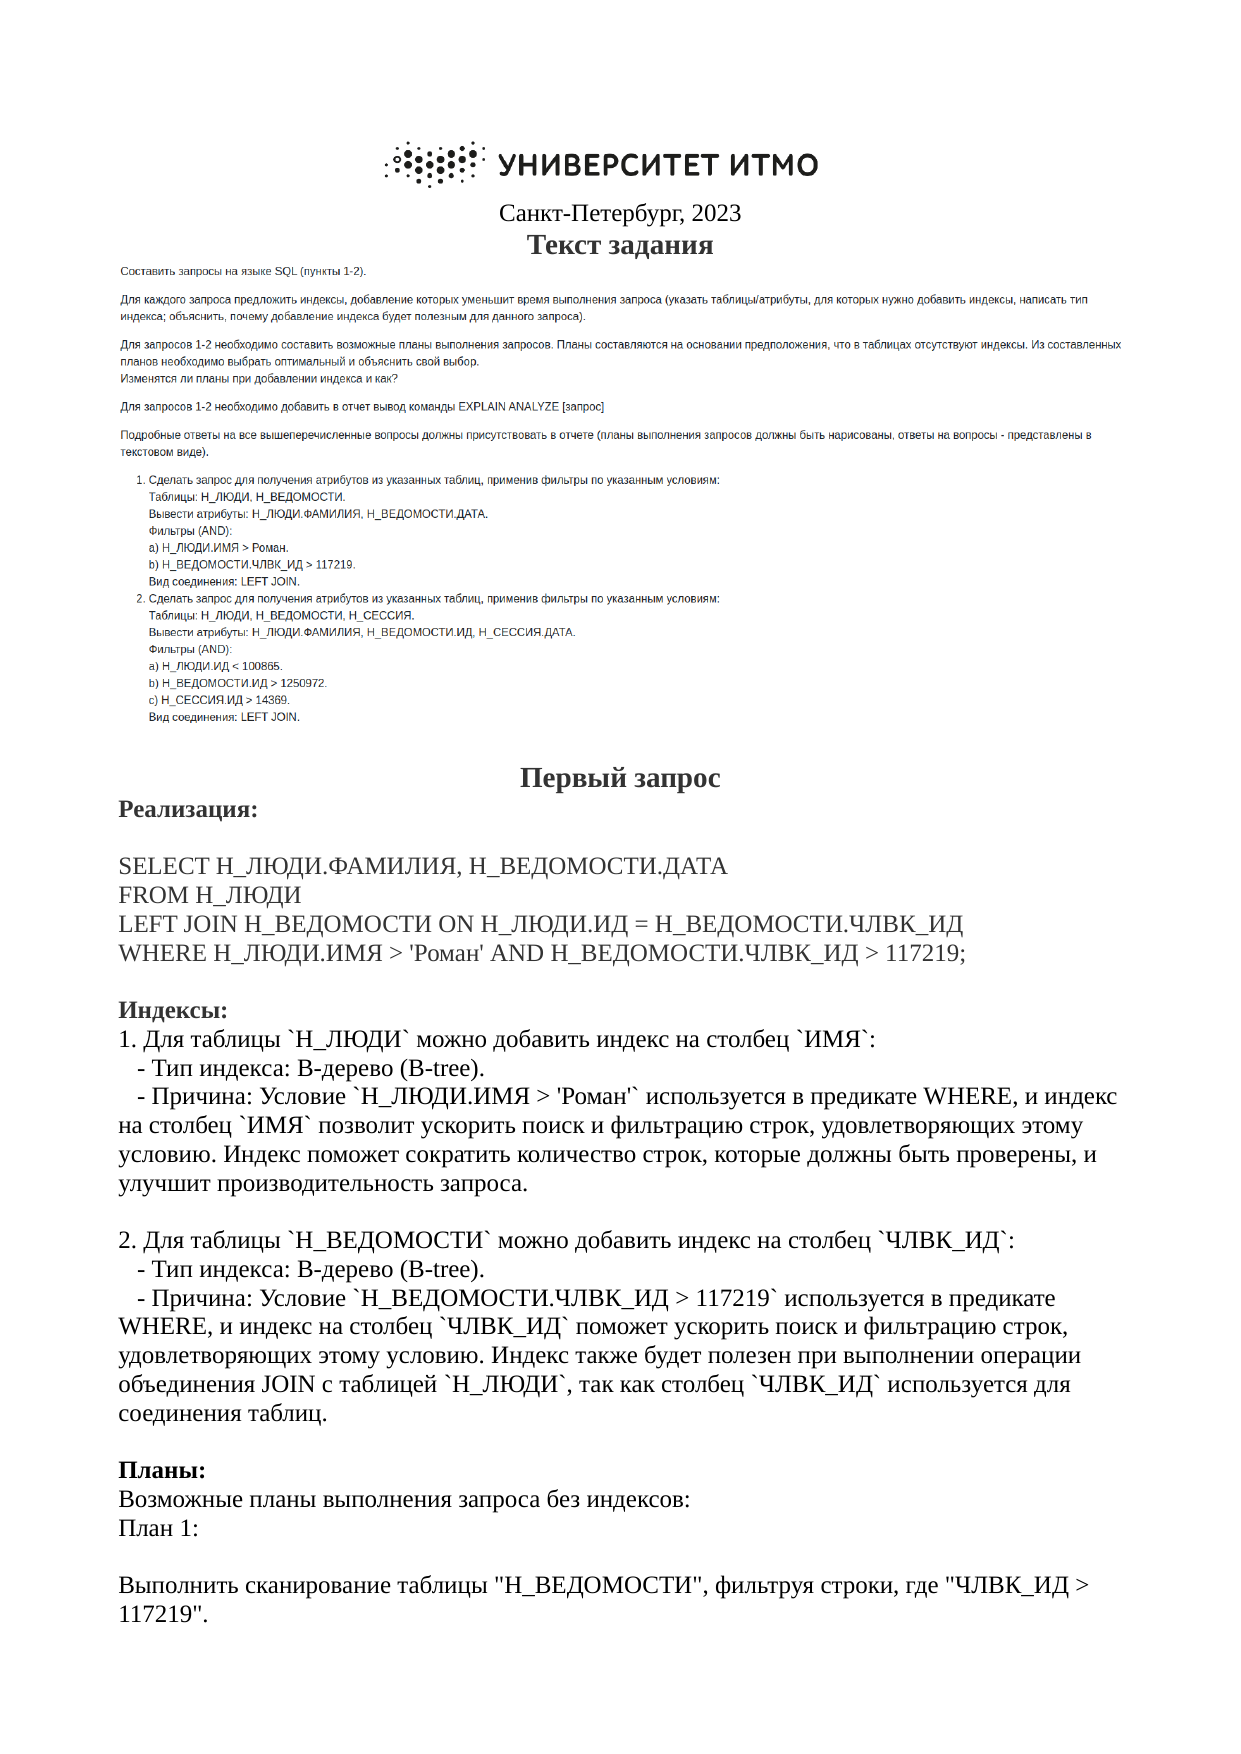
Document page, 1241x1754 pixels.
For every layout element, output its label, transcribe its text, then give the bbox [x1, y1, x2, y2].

text План 1: [118, 1513, 1122, 1541]
text Реализация: [118, 794, 1122, 823]
text - Причина: Условие `Н_ВЕДОМОСТИ.ЧЛВК_ИД > 117219` используется в предикате WHERE, и индекс на столбец `ЧЛВК_ИД` поможет ускорить поиск и фильтрацию строк, удовлетворяющих этому условию. Индекс также будет полезен при выполнении операции объединения JOIN с таблицей `Н_ЛЮДИ`, так как столбец `ЧЛВК_ИД` используется для соединения таблиц. [118, 1283, 1122, 1426]
text Санкт-Петербург, 2023 [118, 198, 1122, 227]
text 1. Для таблицы `Н_ЛЮДИ` можно добавить индекс на столбец `ИМЯ`: [118, 1024, 1122, 1053]
text Индексы: [118, 995, 1122, 1024]
text Выполнить сканирование таблицы "Н_ВЕДОМОСТИ", фильтруя строки, где "ЧЛВК_ИД > 117219". [118, 1570, 1122, 1628]
text - Тип индекса: B-дерево (B-tree). [118, 1254, 1122, 1283]
text 2. Для таблицы `Н_ВЕДОМОСТИ` можно добавить индекс на столбец `ЧЛВК_ИД`: [118, 1225, 1122, 1254]
text - Тип индекса: B-дерево (B-tree). [118, 1053, 1122, 1081]
text Планы: [118, 1455, 1122, 1484]
text Возможные планы выполнения запроса без индексов: [118, 1484, 1122, 1513]
picture [118, 260, 1123, 727]
text Текст задания [118, 227, 1122, 260]
text LEFT JOIN Н_ВЕДОМОСТИ ON Н_ЛЮДИ.ИД = Н_ВЕДОМОСТИ.ЧЛВК_ИД [118, 909, 1122, 938]
text FROM Н_ЛЮДИ [118, 880, 1122, 909]
picture [361, 118, 841, 194]
text Первый запрос [118, 760, 1122, 794]
text SELECT Н_ЛЮДИ.ФАМИЛИЯ, Н_ВЕДОМОСТИ.ДАТА [118, 851, 1122, 880]
text - Причина: Условие `Н_ЛЮДИ.ИМЯ > 'Роман'` используется в предикате WHERE, и индекс на столбец `ИМЯ` позволит ускорить поиск и фильтрацию строк, удовлетворяющих этому условию. Индекс поможет сократить количество строк, которые должны быть проверены, и улучшит производительность запроса. [118, 1081, 1122, 1196]
text WHERE Н_ЛЮДИ.ИМЯ > 'Роман' AND Н_ВЕДОМОСТИ.ЧЛВК_ИД > 117219; [118, 938, 1122, 966]
